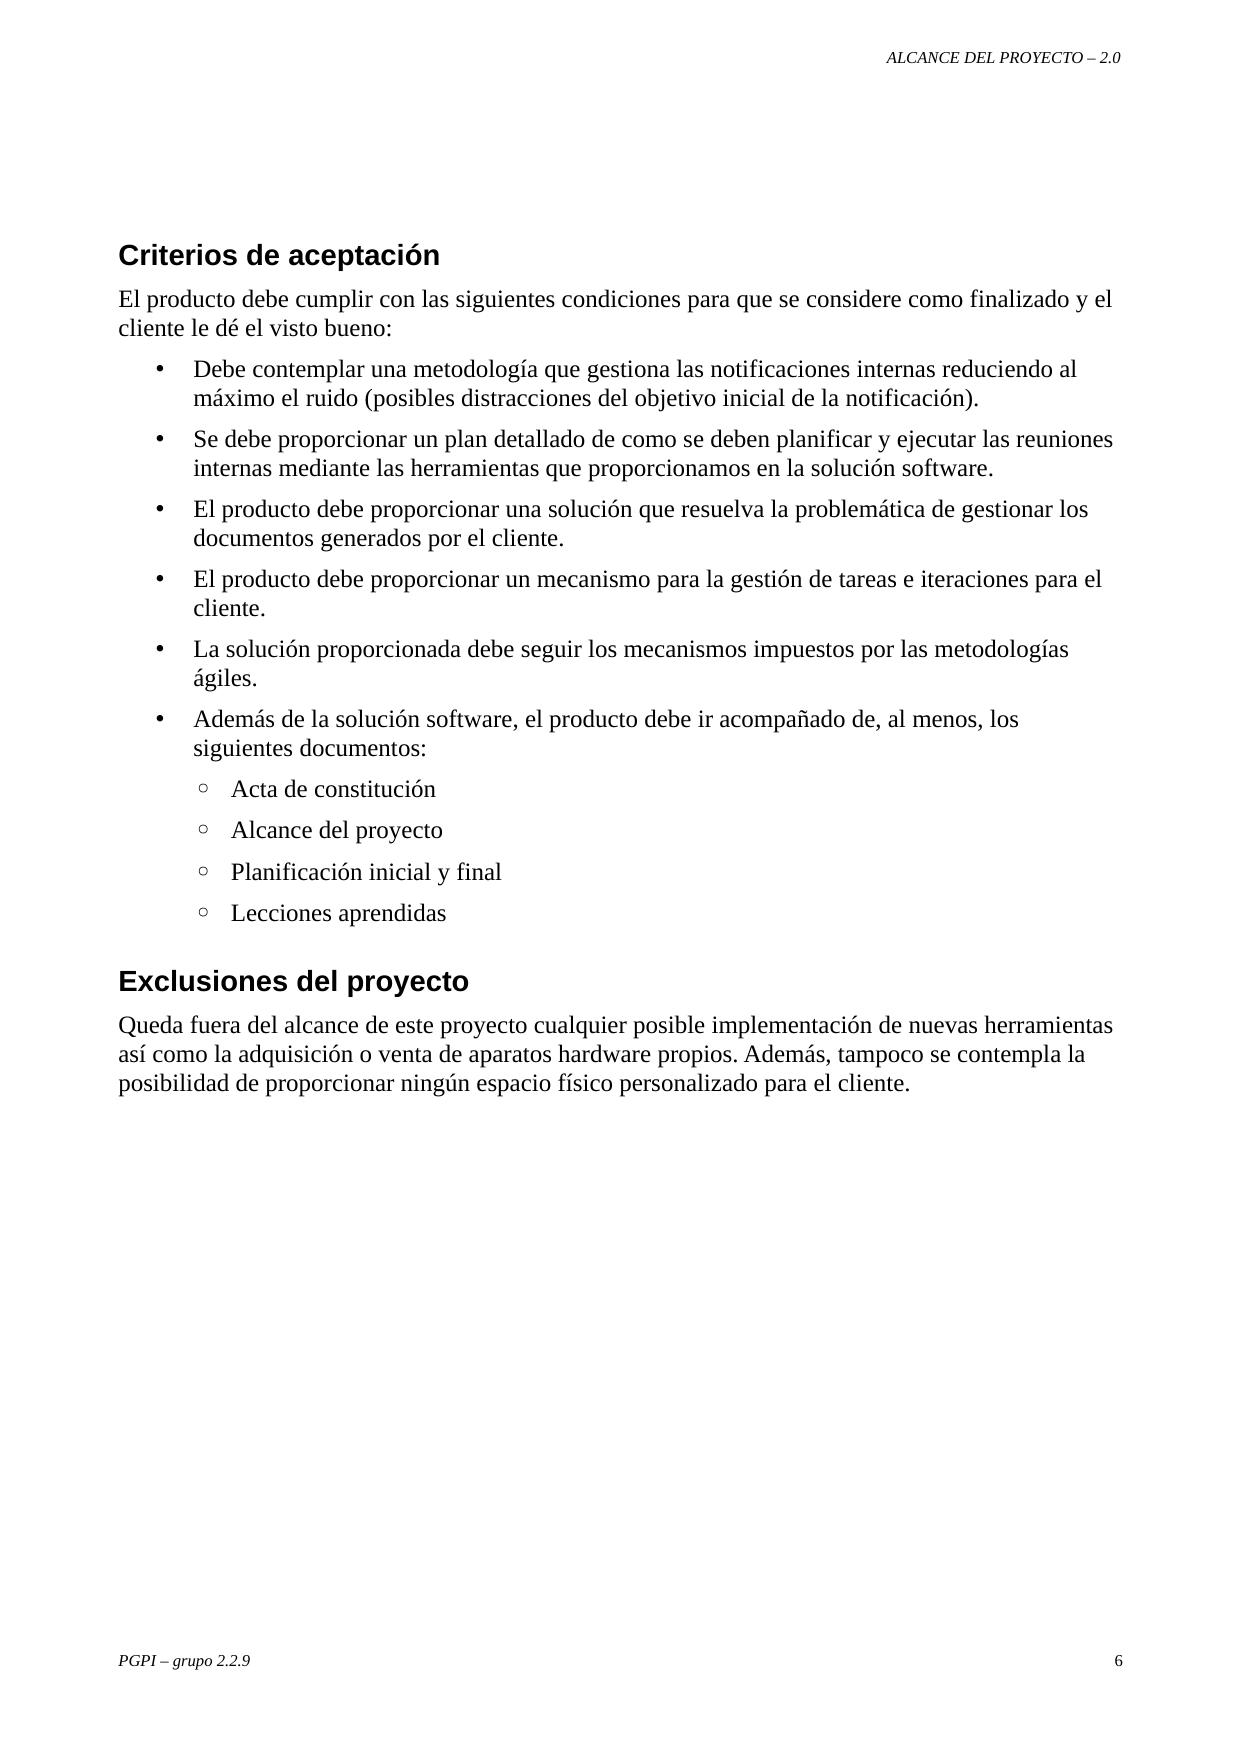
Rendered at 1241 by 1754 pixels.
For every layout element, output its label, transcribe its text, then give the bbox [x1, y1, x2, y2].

list Acta de constitución [193, 774, 1122, 803]
list El producto debe proporcionar un mecanismo para la gestión de tareas e iteraciones para el cliente. [156, 564, 1122, 622]
list Planificación inicial y final [193, 857, 1122, 885]
list El producto debe proporcionar una solución que resuelva la problemática de gestionar los documentos generados por el cliente. [156, 494, 1122, 552]
list La solución proporcionada debe seguir los mecanismos impuestos por las metodologías ágiles. [156, 634, 1122, 692]
subtitle Exclusiones del proyecto [118, 964, 1122, 998]
list Además de la solución software, el producto debe ir acompañado de, al menos, los siguientes documentos: [156, 704, 1122, 762]
list Lecciones aprendidas [193, 898, 1122, 927]
subtitle Criterios de aceptación [118, 238, 1122, 272]
text Queda fuera del alcance de este proyecto cualquier posible implementación de nuevas herramientas así como la adquisición o venta de aparatos hardware propios. Además, tampoco se contempla la posibilidad de proporcionar ningún espacio físico personalizado para el cliente. [118, 1010, 1122, 1096]
text El producto debe cumplir con las siguientes condiciones para que se considere como finalizado y el cliente le dé el visto bueno: [118, 284, 1122, 342]
list Se debe proporcionar un plan detallado de como se deben planificar y ejecutar las reuniones internas mediante las herramientas que proporcionamos en la solución software. [156, 424, 1122, 482]
list Debe contemplar una metodología que gestiona las notificaciones internas reduciendo al máximo el ruido (posibles distracciones del objetivo inicial de la notificación). [156, 354, 1122, 412]
list Alcance del proyecto [193, 815, 1122, 844]
